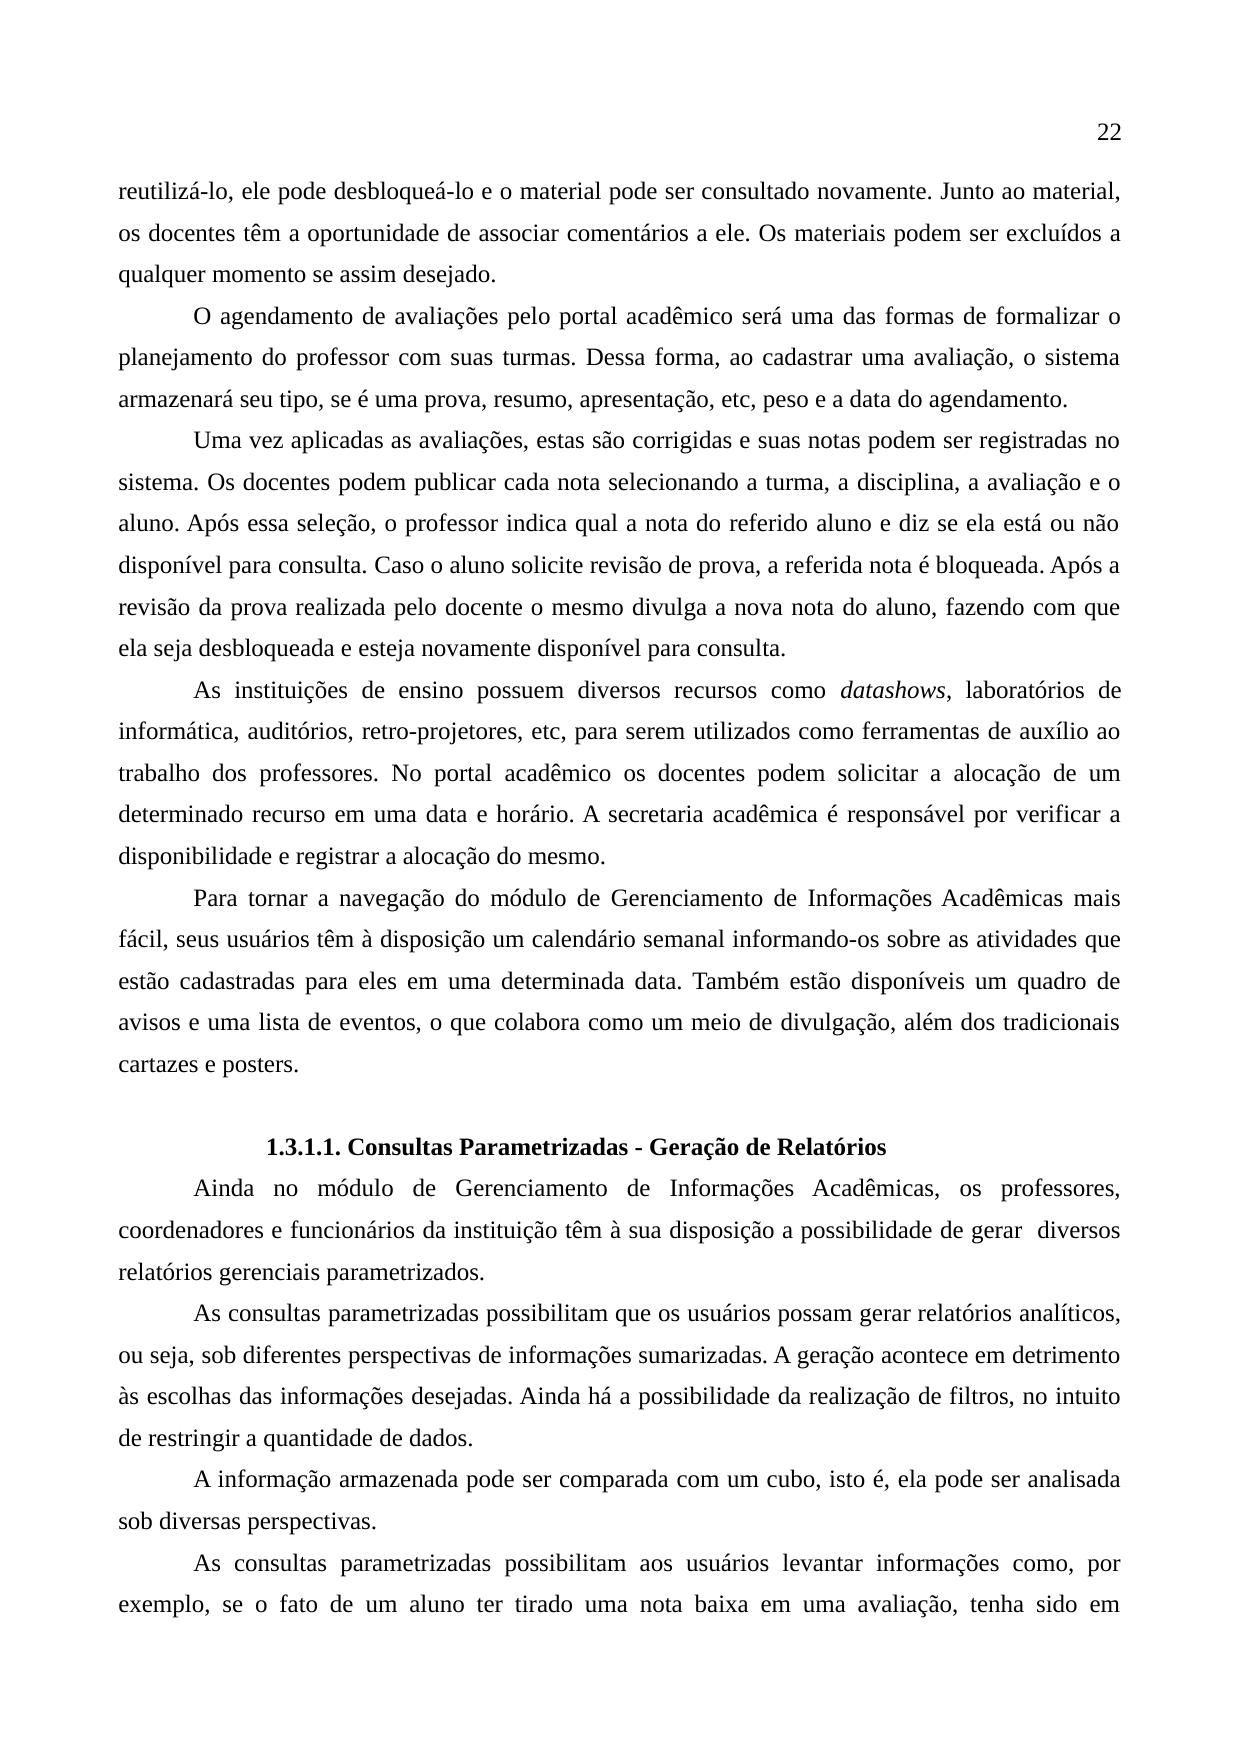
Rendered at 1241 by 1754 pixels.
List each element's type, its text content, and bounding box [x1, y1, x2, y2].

text As instituições de ensino possuem diversos recursos como datashows, laboratórios de informática, auditórios, retro-projetores, etc, para serem utilizados como ferramentas de auxílio ao trabalho dos professores. No portal acadêmico os docentes podem solicitar a alocação de um determinado recurso em uma data e horário. A secretaria acadêmica é responsável por verificar a disponibilidade e registrar a alocação do mesmo. [118, 676, 1122, 870]
text As consultas parametrizadas possibilitam aos usuários levantar informações como, por exemplo, se o fato de um aluno ter tirado uma nota baixa em uma avaliação, tenha sido em [118, 1549, 1122, 1618]
text Ainda no módulo de Gerenciamento de Informações Acadêmicas, os professores, coordenadores e funcionários da instituição têm à sua disposição a possibilidade de gerar diversos relatórios gerenciais parametrizados. [118, 1174, 1122, 1285]
text reutilizá-lo, ele pode desbloqueá-lo e o material pode ser consultado novamente. Junto ao material, os docentes têm a oportunidade de associar comentários a ele. Os materiais podem ser excluídos a qualquer momento se assim desejado. [118, 177, 1122, 288]
text A informação armazenada pode ser comparada com um cubo, isto é, ela pode ser analisada sob diversas perspectivas. [118, 1466, 1122, 1535]
text 1.3.1.1. Consultas Parametrizadas - Geração de Relatórios [118, 1133, 1122, 1161]
text O agendamento de avaliações pelo portal acadêmico será uma das formas de formalizar o planejamento do professor com suas turmas. Dessa forma, ao cadastrar uma avaliação, o sistema armazenará seu tipo, se é uma prova, resumo, apresentação, etc, peso e a data do agendamento. [118, 302, 1122, 413]
text Uma vez aplicadas as avaliações, estas são corrigidas e suas notas podem ser registradas no sistema. Os docentes podem publicar cada nota selecionando a turma, a disciplina, a avaliação e o aluno. Após essa seleção, o professor indica qual a nota do referido aluno e diz se ela está ou não disponível para consulta. Caso o aluno solicite revisão de prova, a referida nota é bloqueada. Após a revisão da prova realizada pelo docente o mesmo divulga a nova nota do aluno, fazendo com que ela seja desbloqueada e esteja novamente disponível para consulta. [118, 426, 1122, 662]
text Para tornar a navegação do módulo de Gerenciamento de Informações Acadêmicas mais fácil, seus usuários têm à disposição um calendário semanal informando-os sobre as atividades que estão cadastradas para eles em uma determinada data. Também estão disponíveis um quadro de avisos e uma lista de eventos, o que colabora como um meio de divulgação, além dos tradicionais cartazes e posters. [118, 884, 1122, 1078]
text As consultas parametrizadas possibilitam que os usuários possam gerar relatórios analíticos, ou seja, sob diferentes perspectivas de informações sumarizadas. A geração acontece em detrimento às escolhas das informações desejadas. Ainda há a possibilidade da realização de filtros, no intuito de restringir a quantidade de dados. [118, 1299, 1122, 1452]
